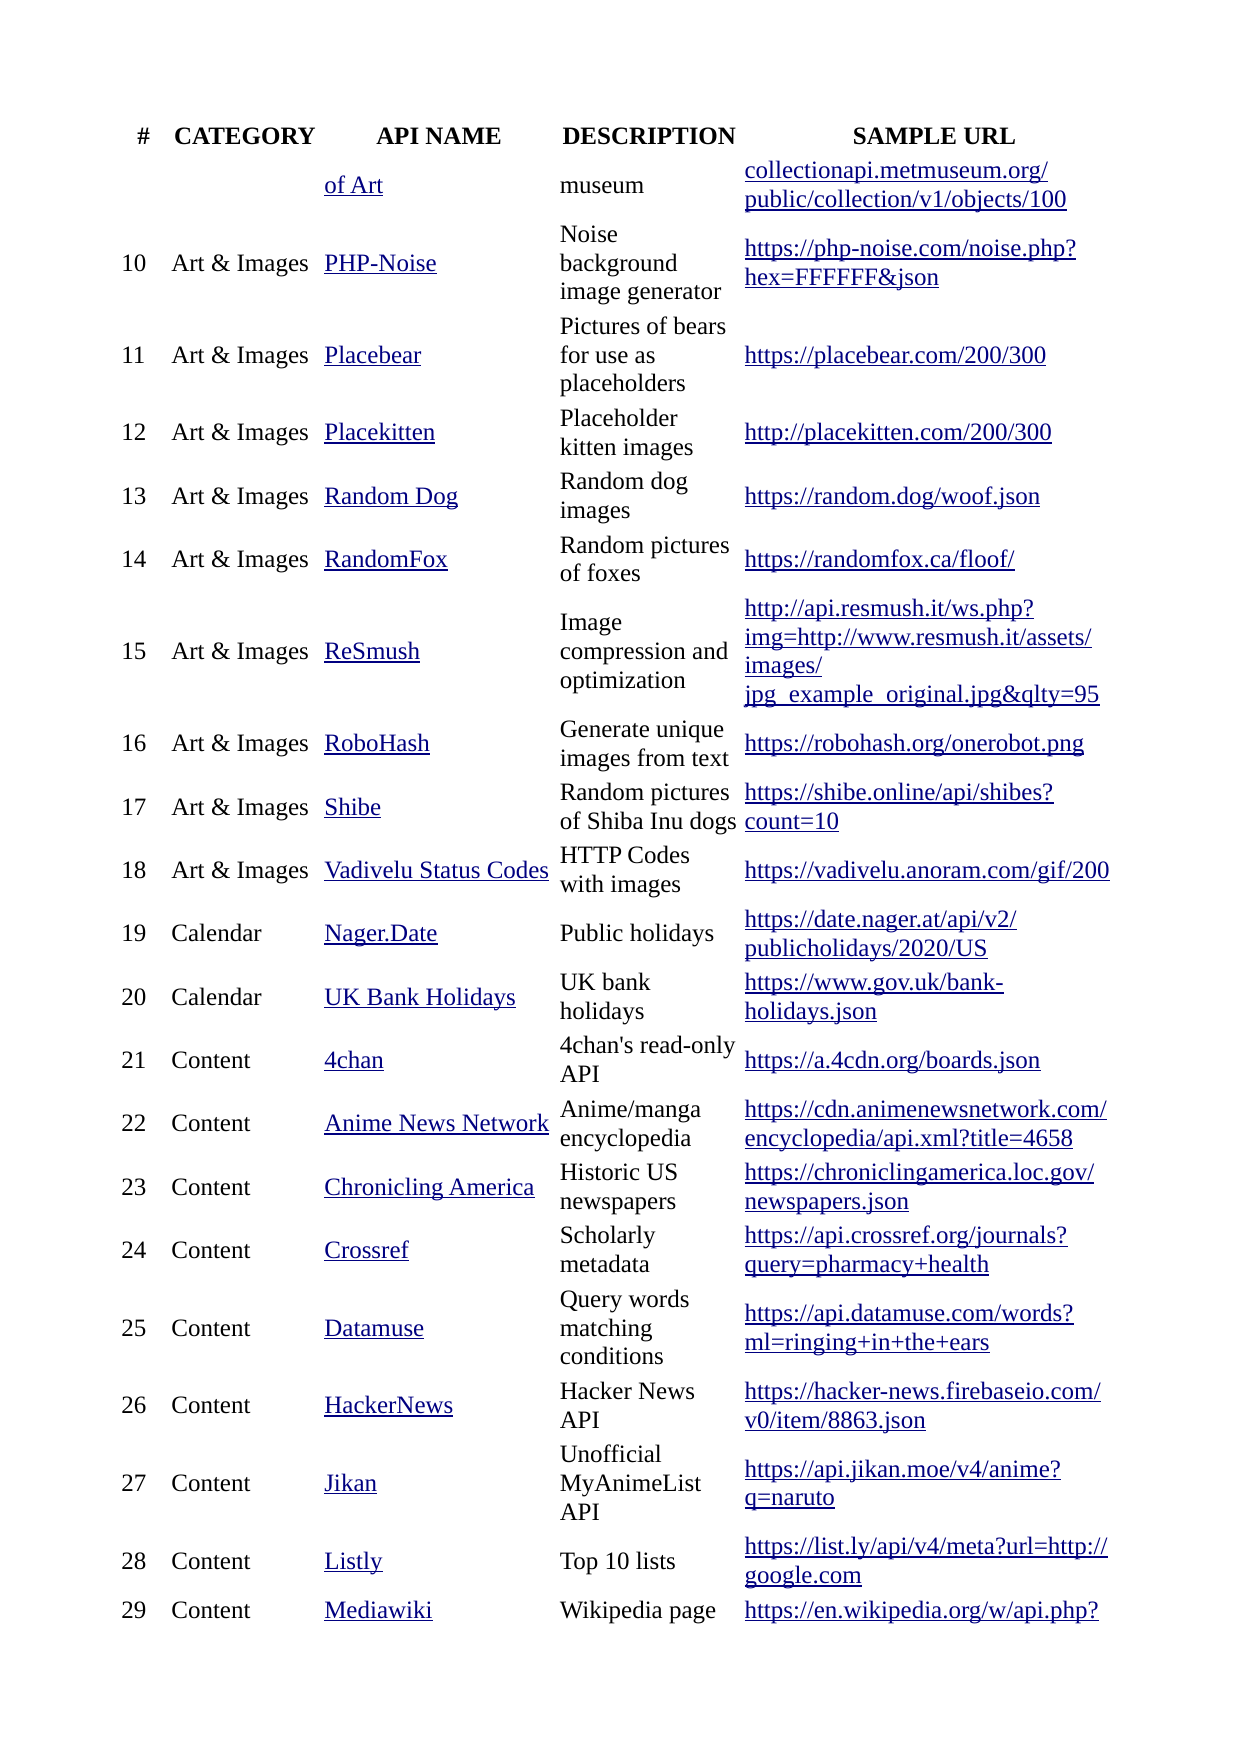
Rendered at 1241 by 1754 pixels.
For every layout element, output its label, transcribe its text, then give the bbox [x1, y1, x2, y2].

table_cell Top 10 lists [557, 1529, 741, 1592]
table_cell UK bank holidays [557, 964, 741, 1028]
table_cell https://random.dog/woof.json [741, 464, 1127, 527]
table_cell Calendar [168, 901, 321, 964]
table_cell 17 [118, 774, 168, 838]
table_cell 21 [118, 1028, 168, 1091]
table_cell 14 [118, 527, 168, 590]
table_cell 10 [118, 216, 168, 308]
table_cell museum [557, 153, 741, 216]
table_cell Wikipedia page [557, 1592, 741, 1626]
table_cell https://date.nager.at/api/v2/publicholidays/2020/US [741, 901, 1127, 964]
table_cell Art & Images [168, 774, 321, 838]
table_cell Art & Images [168, 308, 321, 400]
table_cell https://robohash.org/onerobot.png [741, 711, 1127, 774]
table_cell RoboHash [321, 711, 557, 774]
table_cell 23 [118, 1154, 168, 1218]
table_cell 26 [118, 1373, 168, 1436]
table_cell of Art [321, 153, 557, 216]
table_cell Random dog images [557, 464, 741, 527]
table_cell 24 [118, 1218, 168, 1281]
table_cell Chronicling America [321, 1154, 557, 1218]
table_cell Art & Images [168, 838, 321, 901]
table_cell 20 [118, 964, 168, 1028]
table_cell https://list.ly/api/v4/meta?url=http://google.com [741, 1529, 1127, 1592]
table_cell Anime News Network [321, 1091, 557, 1154]
table_cell Mediawiki [321, 1592, 557, 1626]
table_cell 19 [118, 901, 168, 964]
table_cell https://a.4cdn.org/boards.json [741, 1028, 1127, 1091]
table_cell https://en.wikipedia.org/w/api.php? [741, 1592, 1127, 1626]
table_cell Vadivelu Status Codes [321, 838, 557, 901]
table_cell Content [168, 1028, 321, 1091]
table_cell 4chan [321, 1028, 557, 1091]
table_cell 22 [118, 1091, 168, 1154]
table_cell Placeholder kitten images [557, 400, 741, 463]
table_cell Art & Images [168, 216, 321, 308]
table_cell https://api.datamuse.com/words?ml=ringing+in+the+ears [741, 1281, 1127, 1373]
table_cell https://api.crossref.org/journals?query=pharmacy+health [741, 1218, 1127, 1281]
table_cell Listly [321, 1529, 557, 1592]
table_header # [118, 118, 168, 153]
table_cell Content [168, 1436, 321, 1528]
table_cell 29 [118, 1592, 168, 1626]
table_cell Content [168, 1281, 321, 1373]
table_cell Anime/manga encyclopedia [557, 1091, 741, 1154]
table_cell UK Bank Holidays [321, 964, 557, 1028]
table_cell https://api.jikan.moe/v4/anime?q=naruto [741, 1436, 1127, 1528]
table_cell https://hacker-news.firebaseio.com/v0/item/8863.json [741, 1373, 1127, 1436]
table_cell https://php-noise.com/noise.php?hex=FFFFFF&json [741, 216, 1127, 308]
table_cell Art & Images [168, 527, 321, 590]
table_cell 4chan's read-only API [557, 1028, 741, 1091]
table_header API NAME [321, 118, 557, 153]
table_cell 28 [118, 1529, 168, 1592]
table_cell Jikan [321, 1436, 557, 1528]
table_cell collectionapi.metmuseum.org/public/collection/v1/objects/100 [741, 153, 1127, 216]
table_cell Content [168, 1373, 321, 1436]
table_cell Noise background image generator [557, 216, 741, 308]
table_cell https://shibe.online/api/shibes?count=10 [741, 774, 1127, 838]
table_cell Query words matching conditions [557, 1281, 741, 1373]
table_cell Content [168, 1592, 321, 1626]
table_cell [168, 153, 321, 216]
table_header CATEGORY [168, 118, 321, 153]
table_cell Datamuse [321, 1281, 557, 1373]
table_cell Image compression and optimization [557, 590, 741, 711]
table_cell Unofficial MyAnimeList API [557, 1436, 741, 1528]
table_cell https://chroniclingamerica.loc.gov/newspapers.json [741, 1154, 1127, 1218]
table_cell 18 [118, 838, 168, 901]
table_cell HackerNews [321, 1373, 557, 1436]
table_cell http://placekitten.com/200/300 [741, 400, 1127, 463]
table_cell Random Dog [321, 464, 557, 527]
table_cell 15 [118, 590, 168, 711]
table_cell Nager.Date [321, 901, 557, 964]
table_cell http://api.resmush.it/ws.php?img=http://www.resmush.it/assets/images/jpg_example_original.jpg&qlty=95 [741, 590, 1127, 711]
table_cell Historic US newspapers [557, 1154, 741, 1218]
table_cell PHP-Noise [321, 216, 557, 308]
table_cell 25 [118, 1281, 168, 1373]
table_header SAMPLE URL [741, 118, 1127, 153]
table_cell Calendar [168, 964, 321, 1028]
table_cell Art & Images [168, 711, 321, 774]
table_cell Placekitten [321, 400, 557, 463]
table_cell 13 [118, 464, 168, 527]
table_cell Shibe [321, 774, 557, 838]
table_cell Art & Images [168, 464, 321, 527]
table_cell Random pictures of foxes [557, 527, 741, 590]
table_cell RandomFox [321, 527, 557, 590]
table_cell Content [168, 1154, 321, 1218]
table_cell https://vadivelu.anoram.com/gif/200 [741, 838, 1127, 901]
table_cell ReSmush [321, 590, 557, 711]
table_cell Hacker News API [557, 1373, 741, 1436]
table_cell https://placebear.com/200/300 [741, 308, 1127, 400]
table_cell https://cdn.animenewsnetwork.com/encyclopedia/api.xml?title=4658 [741, 1091, 1127, 1154]
table_cell 12 [118, 400, 168, 463]
table_cell Public holidays [557, 901, 741, 964]
table_cell Art & Images [168, 590, 321, 711]
table_cell Crossref [321, 1218, 557, 1281]
table_cell 16 [118, 711, 168, 774]
table_header DESCRIPTION [557, 118, 741, 153]
table_cell Placebear [321, 308, 557, 400]
table_cell https://randomfox.ca/floof/ [741, 527, 1127, 590]
table_cell HTTP Codes with images [557, 838, 741, 901]
table_cell Art & Images [168, 400, 321, 463]
table_cell Content [168, 1529, 321, 1592]
table_cell 27 [118, 1436, 168, 1528]
table_cell Generate unique images from text [557, 711, 741, 774]
table_cell Random pictures of Shiba Inu dogs [557, 774, 741, 838]
table_cell Scholarly metadata [557, 1218, 741, 1281]
table_cell Content [168, 1218, 321, 1281]
table_cell 11 [118, 308, 168, 400]
table_cell [118, 153, 168, 216]
table_cell Pictures of bears for use as placeholders [557, 308, 741, 400]
table_cell Content [168, 1091, 321, 1154]
table_cell https://www.gov.uk/bank-holidays.json [741, 964, 1127, 1028]
